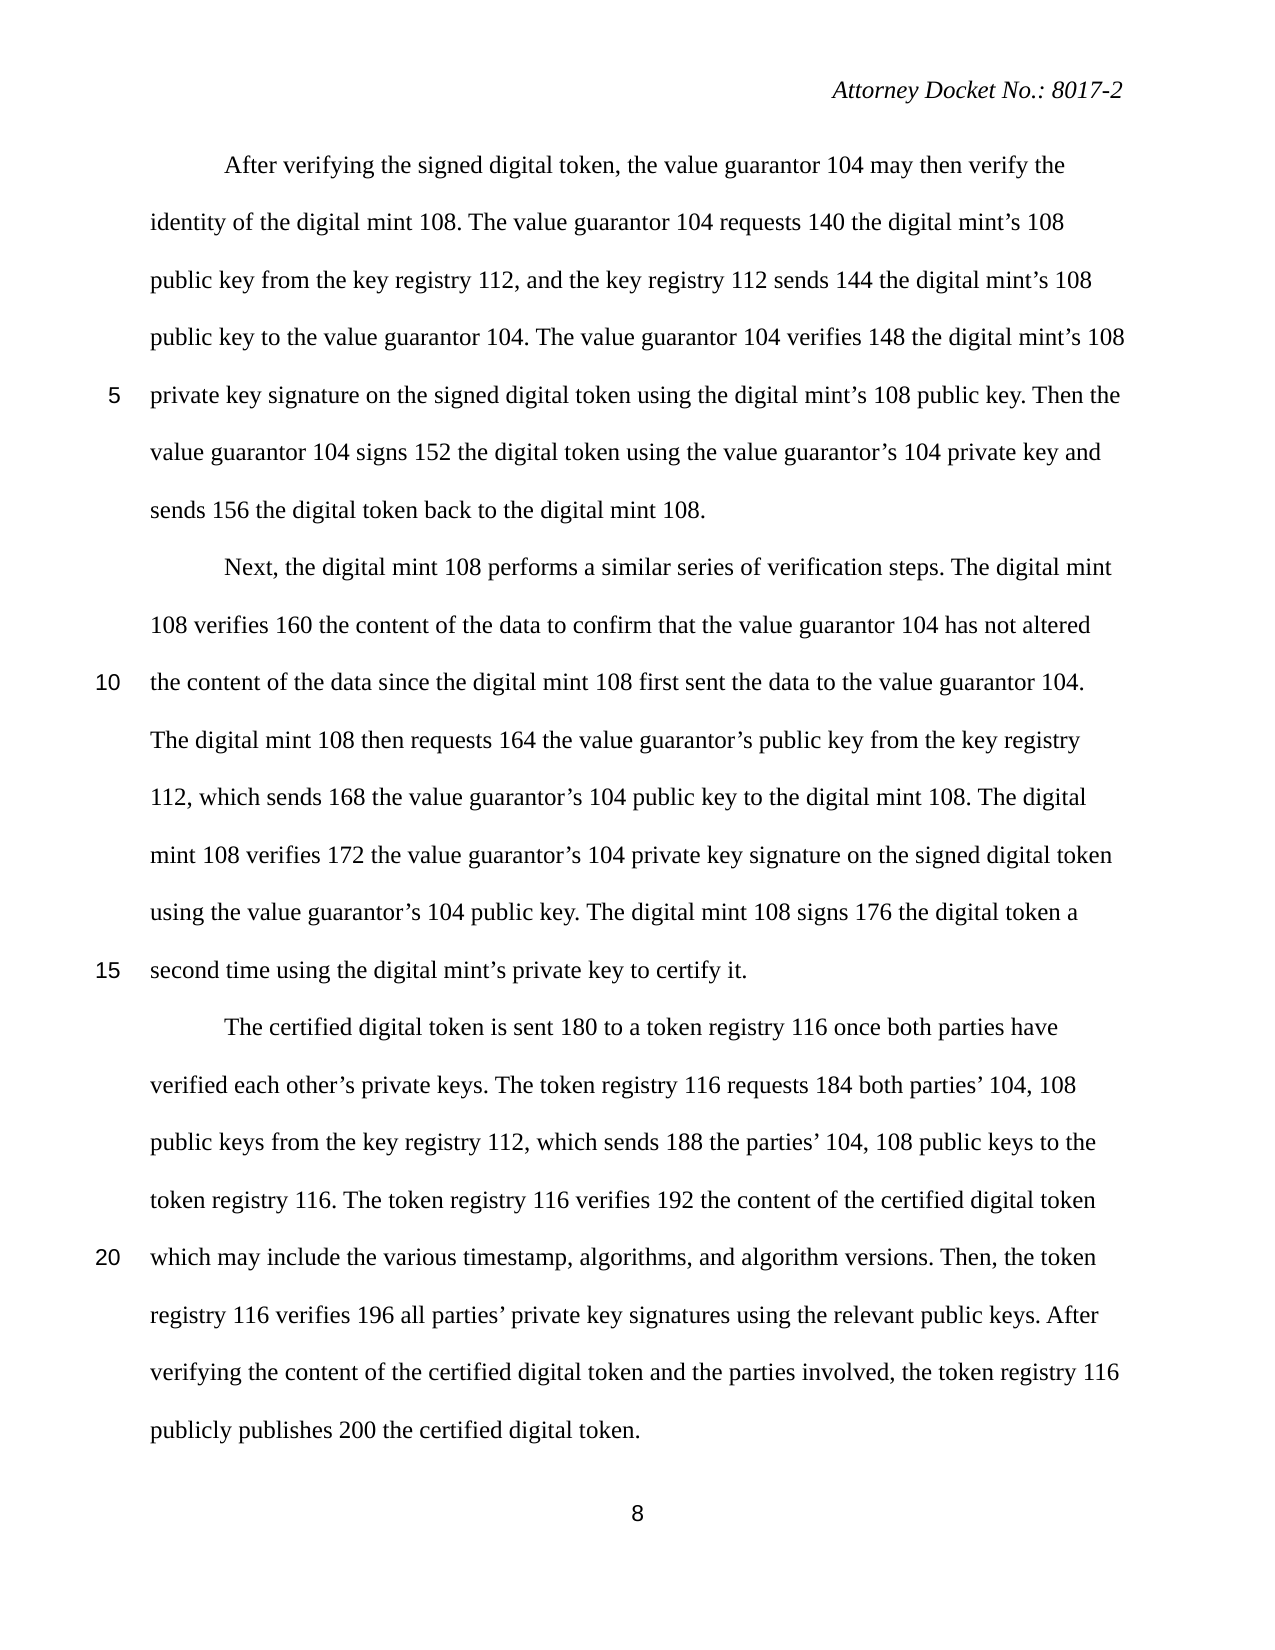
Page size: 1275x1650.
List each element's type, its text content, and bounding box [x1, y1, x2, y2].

text Next, the digital mint 108 performs a similar series of verification steps. The digital mint 108 verifies 160 the content of the data to confirm that the value guarantor 104 has not altered the content of the data since the digital mint 108 first sent the data to the value guarantor 104. The digital mint 108 then requests 164 the value guarantor’s public key from the key registry 112, which sends 168 the value guarantor’s 104 public key to the digital mint 108. The digital mint 108 verifies 172 the value guarantor’s 104 private key signature on the signed digital token using the value guarantor’s 104 public key. The digital mint 108 signs 176 the digital token a second time using the digital mint’s private key to certify it. [150, 552, 1125, 984]
text The certified digital token is sent 180 to a token registry 116 once both parties have verified each other’s private keys. The token registry 116 requests 184 both parties’ 104, 108 public keys from the key registry 112, which sends 188 the parties’ 104, 108 public keys to the token registry 116. The token registry 116 verifies 192 the content of the certified digital token which may include the various timestamp, algorithms, and algorithm versions. Then, the token registry 116 verifies 196 all parties’ private key signatures using the relevant public keys. After verifying the content of the certified digital token and the parties involved, the token registry 116 publicly publishes 200 the certified digital token. [150, 1012, 1125, 1444]
text After verifying the signed digital token, the value guarantor 104 may then verify the identity of the digital mint 108. The value guarantor 104 requests 140 the digital mint’s 108 public key from the key registry 112, and the key registry 112 sends 144 the digital mint’s 108 public key to the value guarantor 104. The value guarantor 104 verifies 148 the digital mint’s 108 private key signature on the signed digital token using the digital mint’s 108 public key. Then the value guarantor 104 signs 152 the digital token using the value guarantor’s 104 private key and sends 156 the digital token back to the digital mint 108. [150, 150, 1125, 524]
